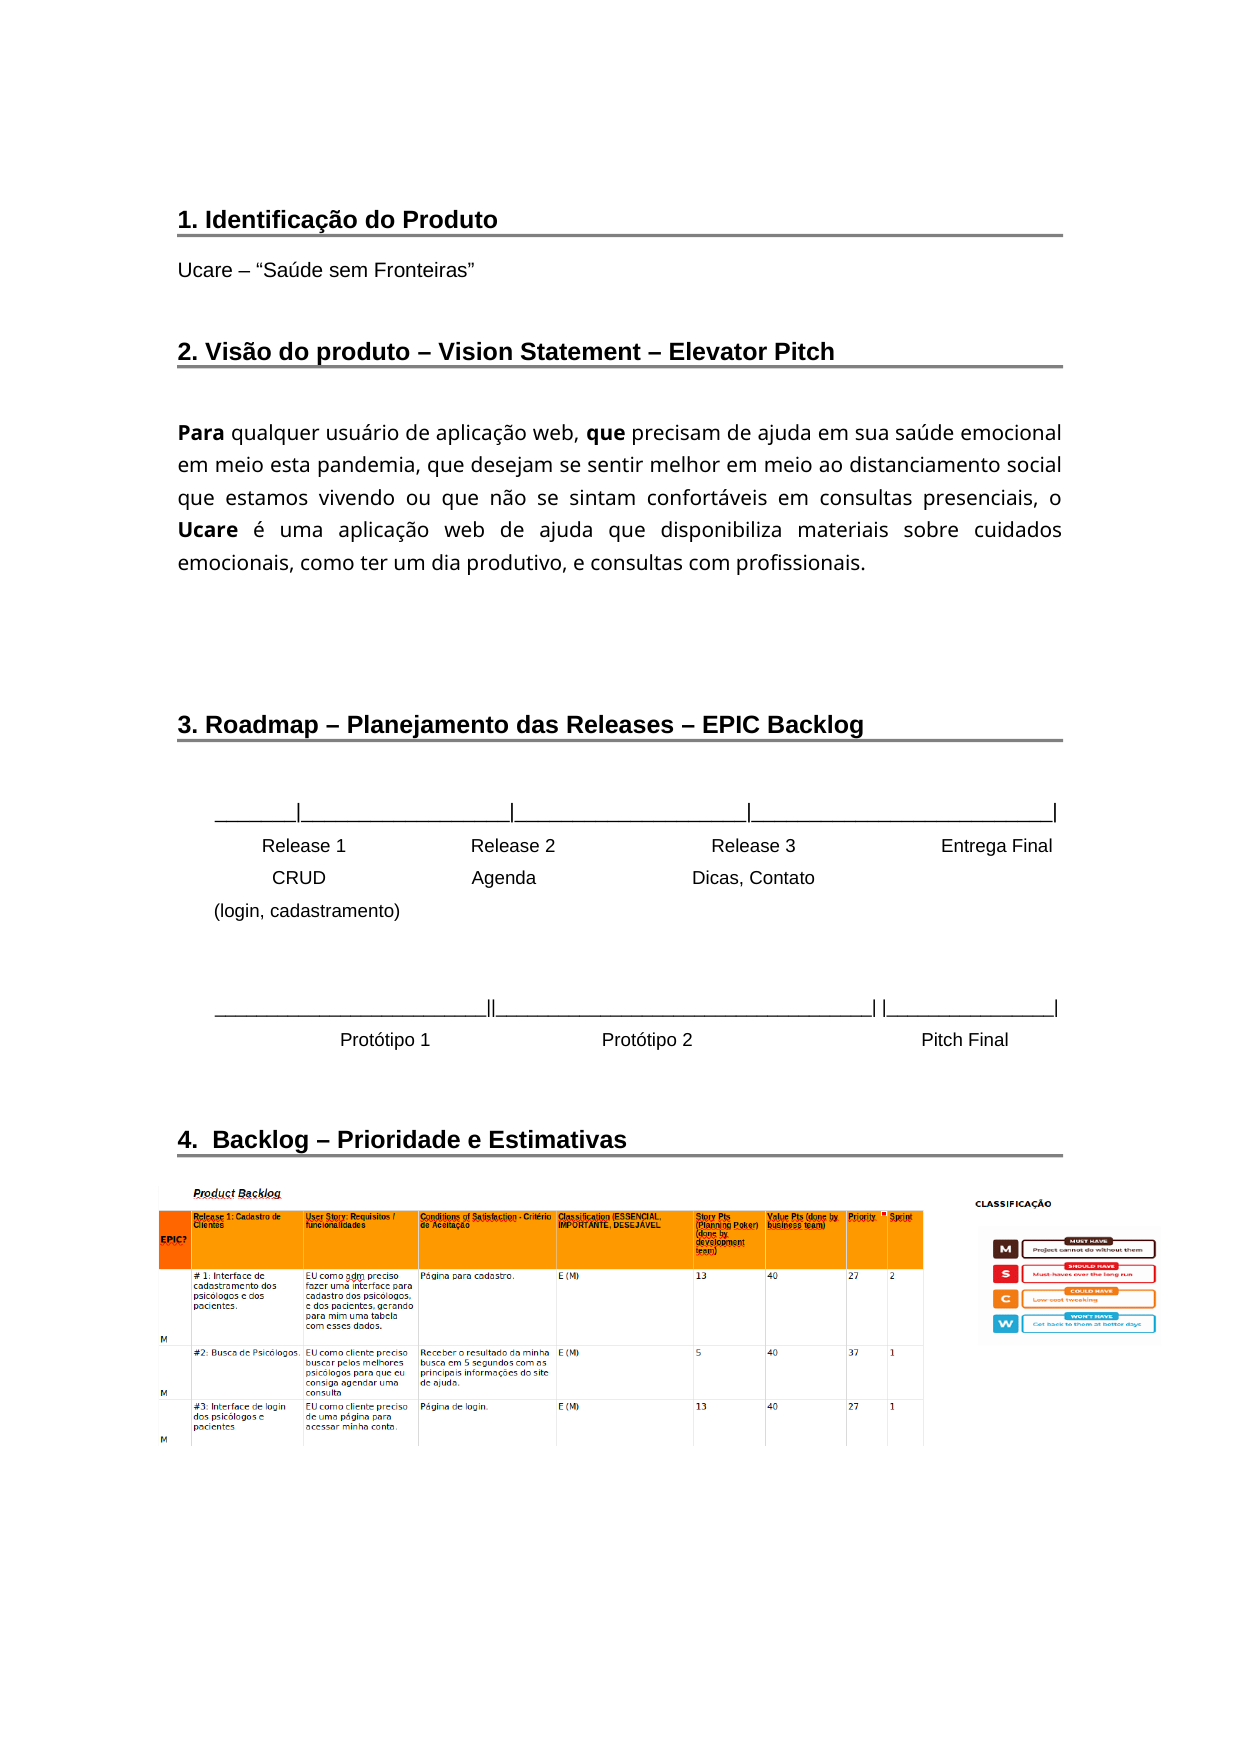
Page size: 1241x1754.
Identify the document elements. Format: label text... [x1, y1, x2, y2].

text CRUD Agenda Dicas, Contato [177, 867, 1063, 889]
text Ucare – “Saúde sem Fronteiras” [177, 258, 1063, 282]
picture [158, 1186, 1162, 1446]
text ________________________­­­­­­­­__||____________________________________| |________________| [177, 996, 1063, 1018]
text Release 1 Release 2 Release 3 Entrega Final [177, 835, 1063, 856]
subtitle Backlog – Prioridade e Estimativas [177, 1125, 1063, 1154]
text Protótipo 1 Protótipo 2 Pitch Final [177, 1028, 1063, 1050]
subtitle Visão do produto – Vision Statement – Elevator Pitch [177, 336, 1063, 365]
text Para qualquer usuário de aplicação web, que precisam de ajuda em sua saúde emocional em meio esta pandemia, que desejam se sentir melhor em meio ao distanciamento social que estamos vivendo ou que não se sintam confortáveis em consultas presenciais, o Ucare é uma aplicação web de ajuda que disponibiliza materiais sobre cuidados emocionais, como ter um dia produtivo, e consultas com profissionais. [177, 418, 1063, 576]
text _______|__________________|____________________|__________________________| [177, 799, 1063, 823]
text (login, cadastramento) [177, 899, 1063, 921]
subtitle Identificação do Produto [177, 205, 1063, 233]
subtitle Roadmap – Planejamento das Releases – EPIC Backlog [177, 710, 1063, 738]
